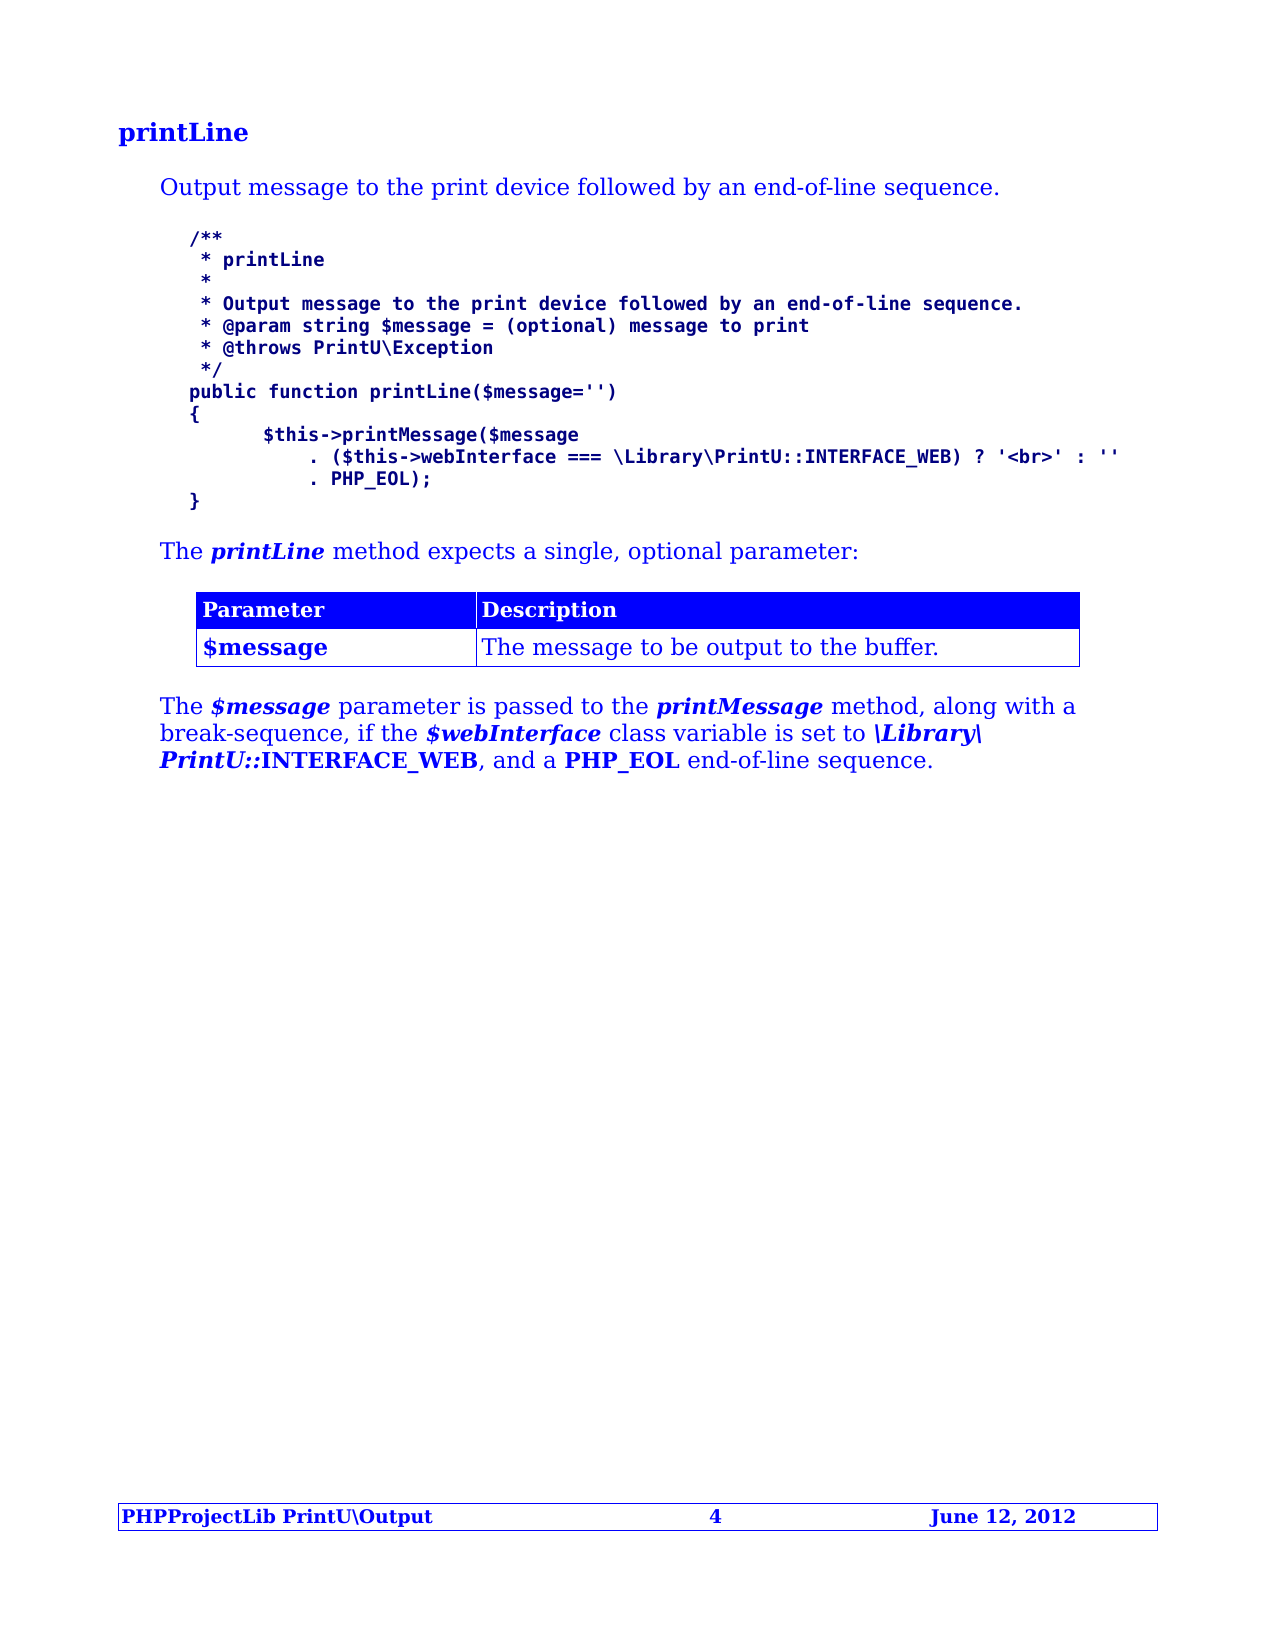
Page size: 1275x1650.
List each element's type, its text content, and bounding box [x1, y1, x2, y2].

list * Output message to the print device followed by an end-of-line sequence. [189, 293, 1157, 315]
list { [189, 402, 1157, 424]
table_cell The message to be output to the buffer. [477, 629, 1079, 666]
table_header Description [477, 593, 1079, 628]
table_header Parameter [197, 593, 476, 628]
list * @param string $message = (optional) message to print [189, 315, 1157, 337]
list */ [189, 359, 1157, 381]
list . ($this->webInterface === \Library\PrintU::INTERFACE_WEB) ? '<br>' : '' [189, 446, 1157, 468]
table_cell $message [197, 629, 476, 666]
list /** [189, 227, 1157, 249]
list * @throws PrintU\Exception [189, 337, 1157, 359]
list } [189, 490, 1157, 512]
text Output message to the print device followed by an end-of-line sequence. [159, 174, 1157, 201]
title printLine [118, 118, 1157, 147]
text The printLine method expects a single, optional parameter: [159, 538, 1157, 565]
list * [189, 271, 1157, 293]
list . PHP_EOL); [189, 468, 1157, 490]
list * printLine [189, 249, 1157, 271]
text The $message parameter is passed to the printMessage method, along with a break-sequence, if the $webInterface class variable is set to \Library\PrintU::INTERFACE_WEB, and a PHP_EOL end-of-line sequence. [159, 693, 1157, 774]
list $this->printMessage($message [189, 424, 1157, 446]
list public function printLine($message='') [189, 381, 1157, 402]
